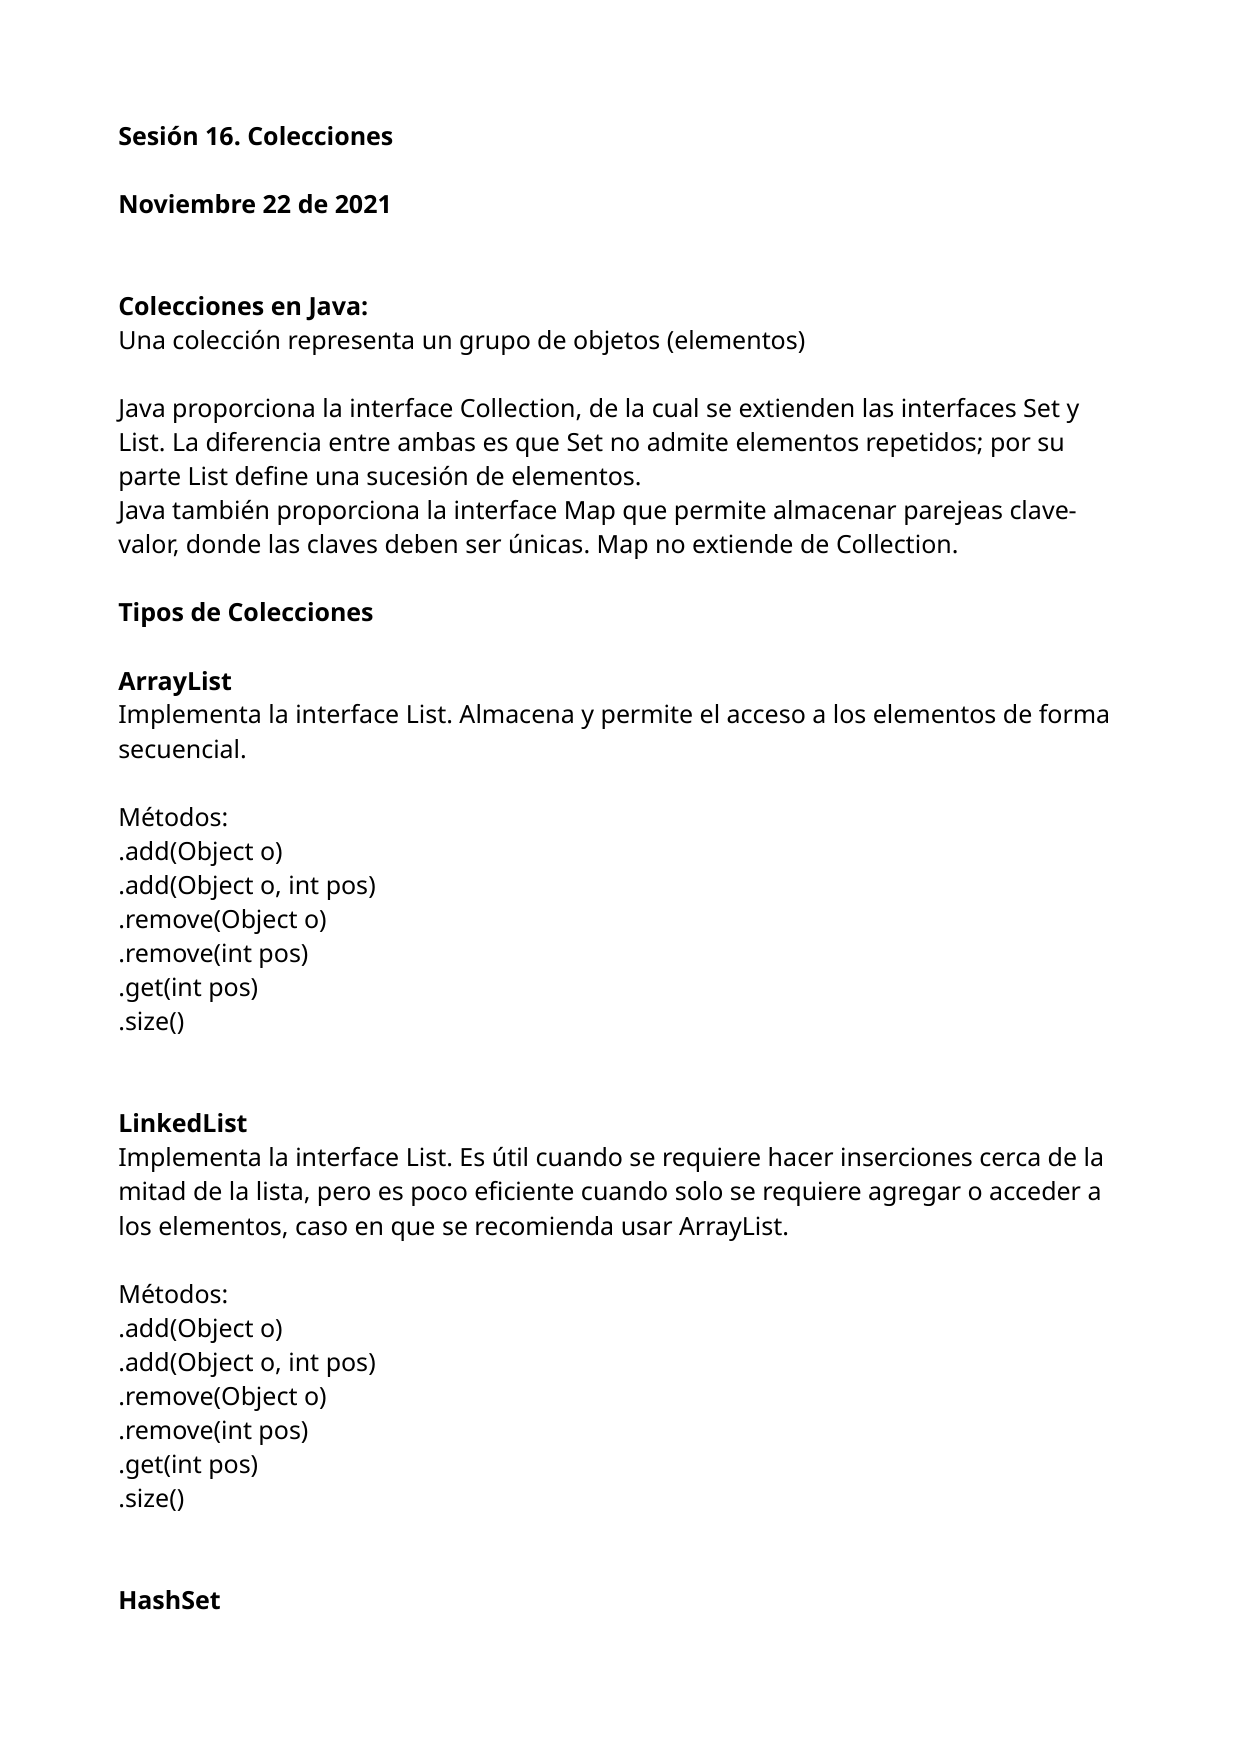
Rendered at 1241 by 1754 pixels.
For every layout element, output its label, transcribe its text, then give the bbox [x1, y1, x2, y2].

text Tipos de Colecciones [118, 595, 1122, 629]
text .add(Object o) [118, 833, 1122, 867]
text .get(int pos) [118, 970, 1122, 1004]
text .remove(int pos) [118, 936, 1122, 970]
text LinkedList [118, 1106, 1122, 1140]
text Colecciones en Java: [118, 288, 1122, 322]
text Una colección representa un grupo de objetos (elementos) [118, 322, 1122, 357]
text .add(Object o) [118, 1310, 1122, 1344]
text Métodos: [118, 799, 1122, 833]
text HashSet [118, 1583, 1122, 1617]
text .remove(int pos) [118, 1412, 1122, 1447]
text Métodos: [118, 1276, 1122, 1310]
text Implementa la interface List. Almacena y permite el acceso a los elementos de forma secuencial. [118, 697, 1122, 765]
text .size() [118, 1004, 1122, 1038]
text ArrayList [118, 663, 1122, 697]
text .size() [118, 1481, 1122, 1515]
text .get(int pos) [118, 1447, 1122, 1481]
text .remove(Object o) [118, 1378, 1122, 1412]
text Noviembre 22 de 2021 [118, 186, 1122, 220]
text .add(Object o, int pos) [118, 867, 1122, 902]
text Sesión 16. Colecciones [118, 118, 1122, 152]
text .remove(Object o) [118, 902, 1122, 936]
text Implementa la interface List. Es útil cuando se requiere hacer inserciones cerca de la mitad de la lista, pero es poco eficiente cuando solo se requiere agregar o acceder a los elementos, caso en que se recomienda usar ArrayList. [118, 1140, 1122, 1242]
text Java proporciona la interface Collection, de la cual se extienden las interfaces Set y List. La diferencia entre ambas es que Set no admite elementos repetidos; por su parte List define una sucesión de elementos. [118, 391, 1122, 493]
text .add(Object o, int pos) [118, 1344, 1122, 1378]
text Java también proporciona la interface Map que permite almacenar parejeas clave-valor, donde las claves deben ser únicas. Map no extiende de Collection. [118, 493, 1122, 561]
